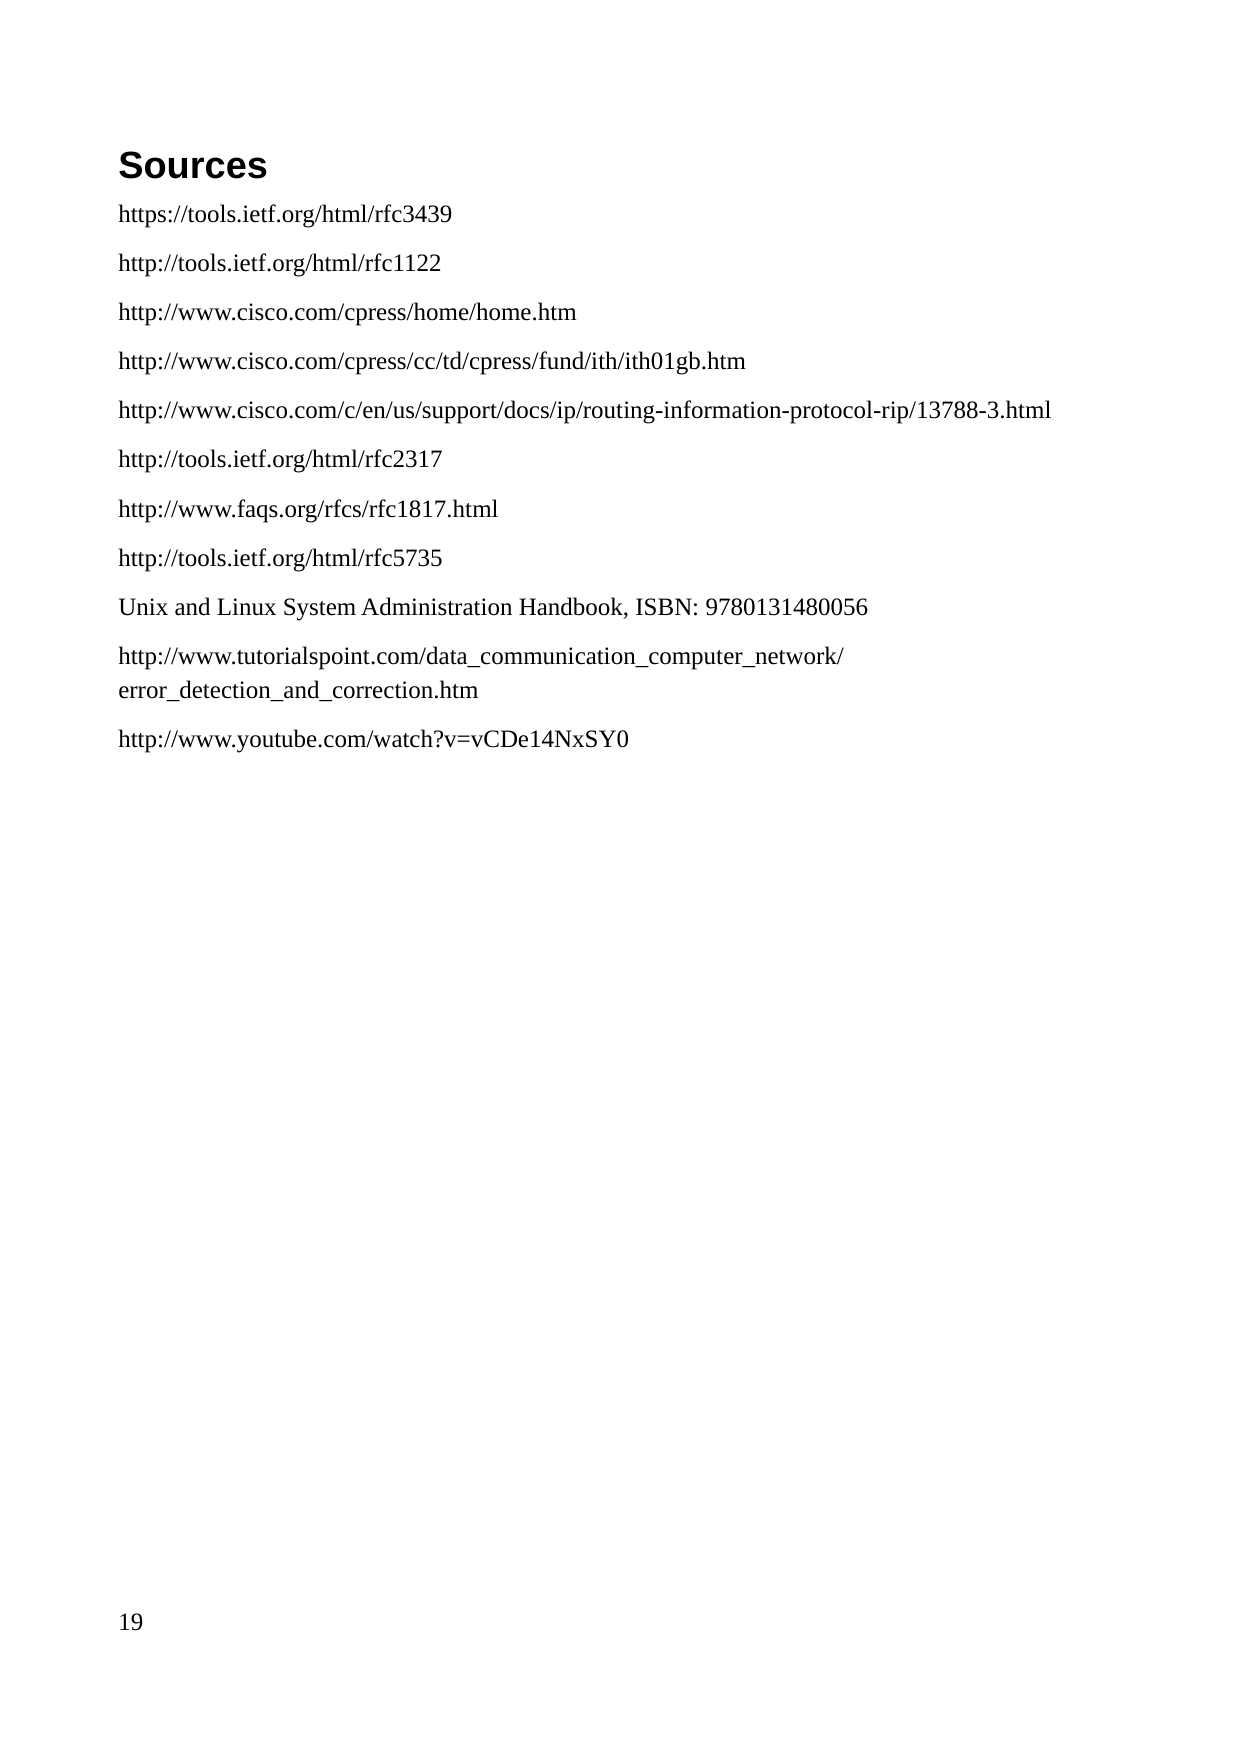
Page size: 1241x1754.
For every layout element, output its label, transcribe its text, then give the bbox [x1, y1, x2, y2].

text http://www.cisco.com/cpress/home/home.htm [118, 297, 1122, 326]
text http://tools.ietf.org/html/rfc2317 [118, 444, 1122, 473]
text https://tools.ietf.org/html/rfc3439 [118, 199, 1122, 228]
text http://tools.ietf.org/html/rfc1122 [118, 248, 1122, 277]
text http://www.cisco.com/c/en/us/support/docs/ip/routing-information-protocol-rip/13788-3.html [118, 396, 1122, 424]
text http://www.cisco.com/cpress/cc/td/cpress/fund/ith/ith01gb.htm [118, 346, 1122, 375]
text http://www.faqs.org/rfcs/rfc1817.html [118, 494, 1122, 522]
text http://tools.ietf.org/html/rfc5735 [118, 543, 1122, 571]
text Unix and Linux System Administration Handbook, ISBN: 9780131480056 [118, 592, 1122, 621]
text http://www.tutorialspoint.com/data_communication_computer_network/error_detection_and_correction.htm [118, 641, 1122, 704]
subtitle Sources [118, 143, 1122, 187]
text http://www.youtube.com/watch?v=vCDe14NxSY0 [118, 724, 1122, 753]
